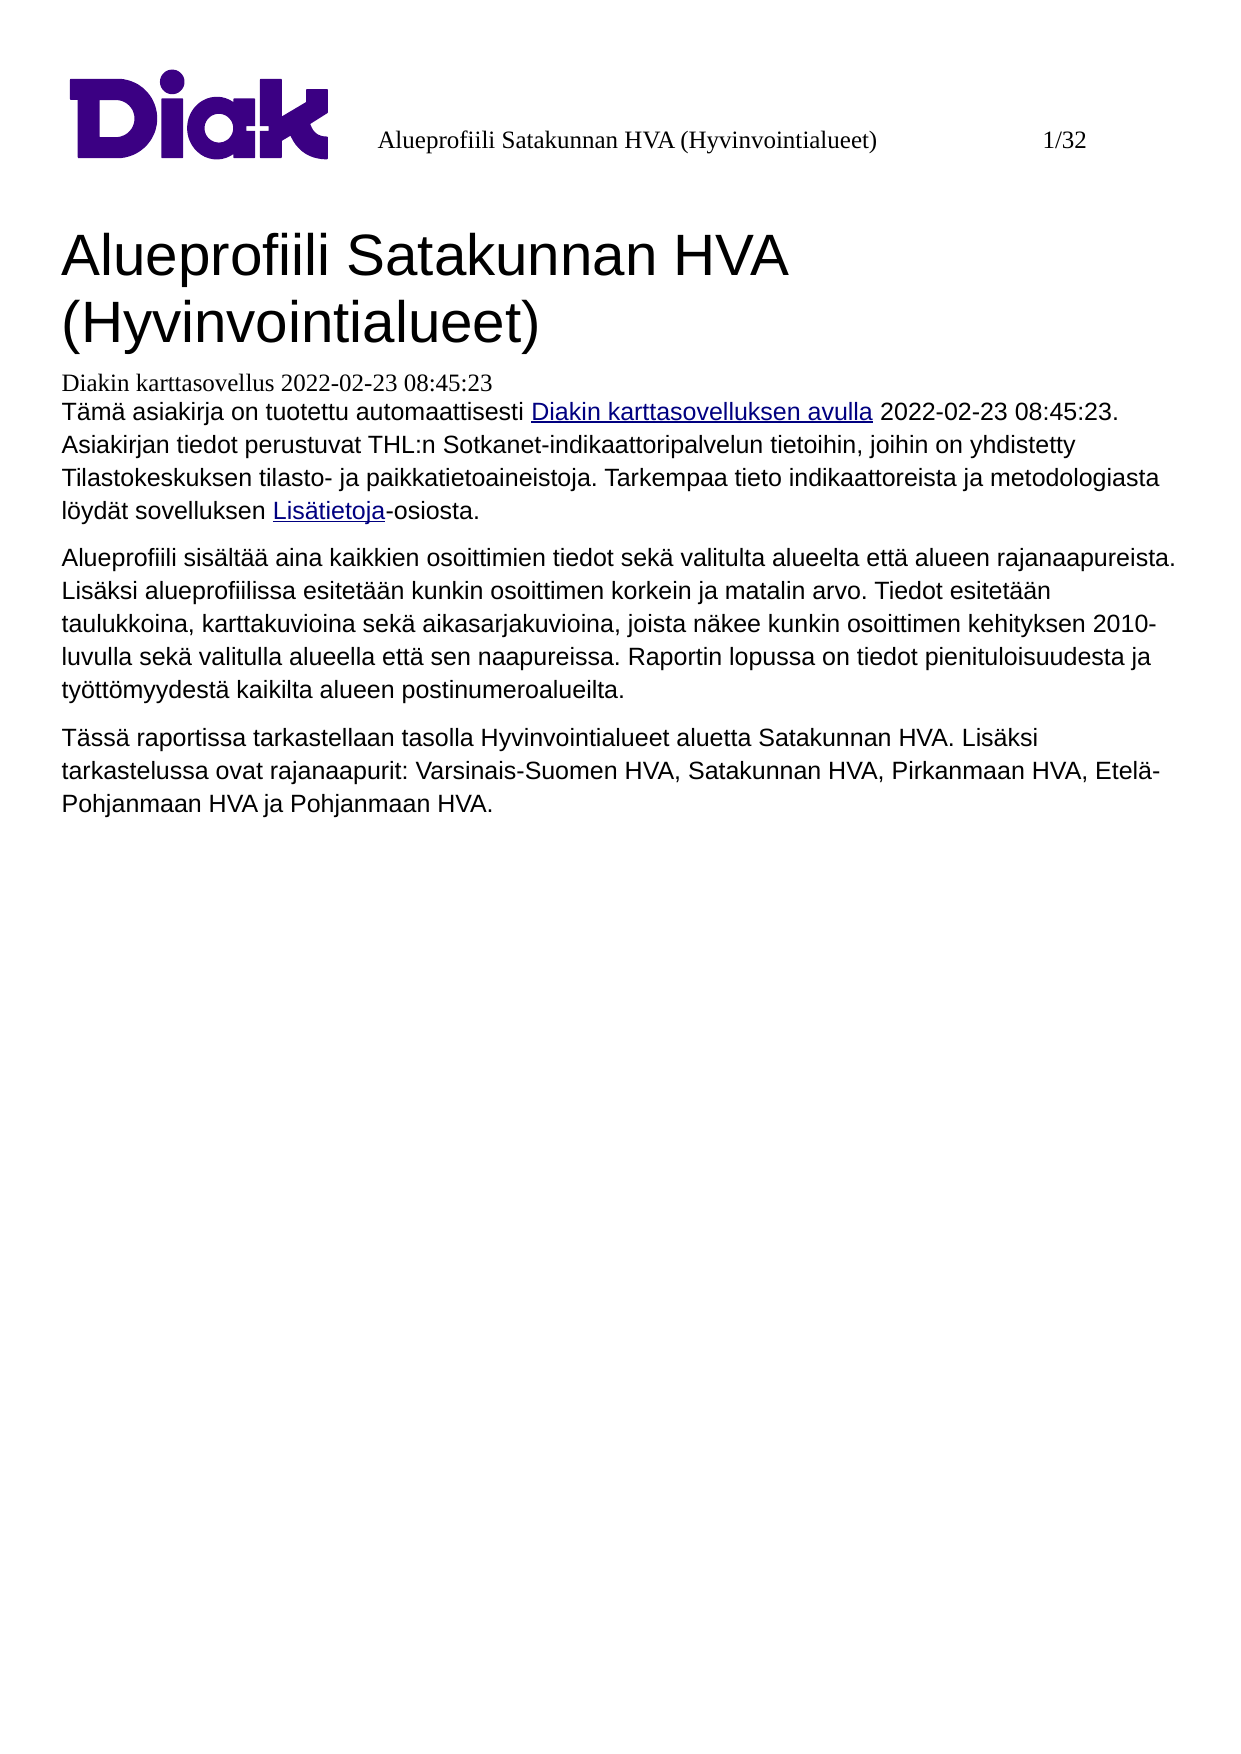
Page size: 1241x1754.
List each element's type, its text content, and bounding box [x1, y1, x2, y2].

text Diakin karttasovellus 2022-02-23 08:45:23 [61, 368, 1179, 397]
text Alueprofiili sisältää aina kaikkien osoittimien tiedot sekä valitulta alueelta että alueen rajanaapureista. Lisäksi alueprofiilissa esitetään kunkin osoittimen korkein ja matalin arvo. Tiedot esitetään taulukkoina, karttakuvioina sekä aikasarjakuvioina, joista näkee kunkin osoittimen kehityksen 2010-luvulla sekä valitulla alueella että sen naapureissa. Raportin lopussa on tiedot pienituloisuudesta ja työttömyydestä kaikilta alueen postinumeroalueilta. [61, 543, 1179, 704]
text Tämä asiakirja on tuotettu automaattisesti Diakin karttasovelluksen avulla 2022-02-23 08:45:23. Asiakirjan tiedot perustuvat THL:n Sotkanet-indikaattoripalvelun tietoihin, joihin on yhdistetty Tilastokeskuksen tilasto- ja paikkatietoaineistoja. Tarkempaa tieto indikaattoreista ja metodologiasta löydät sovelluksen Lisätietoja-osiosta. [61, 397, 1179, 524]
title Alueprofiili Satakunnan HVA (Hyvinvointialueet) [61, 221, 1179, 355]
text Tässä raportissa tarkastellaan tasolla Hyvinvointialueet aluetta Satakunnan HVA. Lisäksi tarkastelussa ovat rajanaapurit: Varsinais-Suomen HVA, Satakunnan HVA, Pirkanmaan HVA, Etelä-Pohjanmaan HVA ja Pohjanmaan HVA. [61, 723, 1179, 818]
